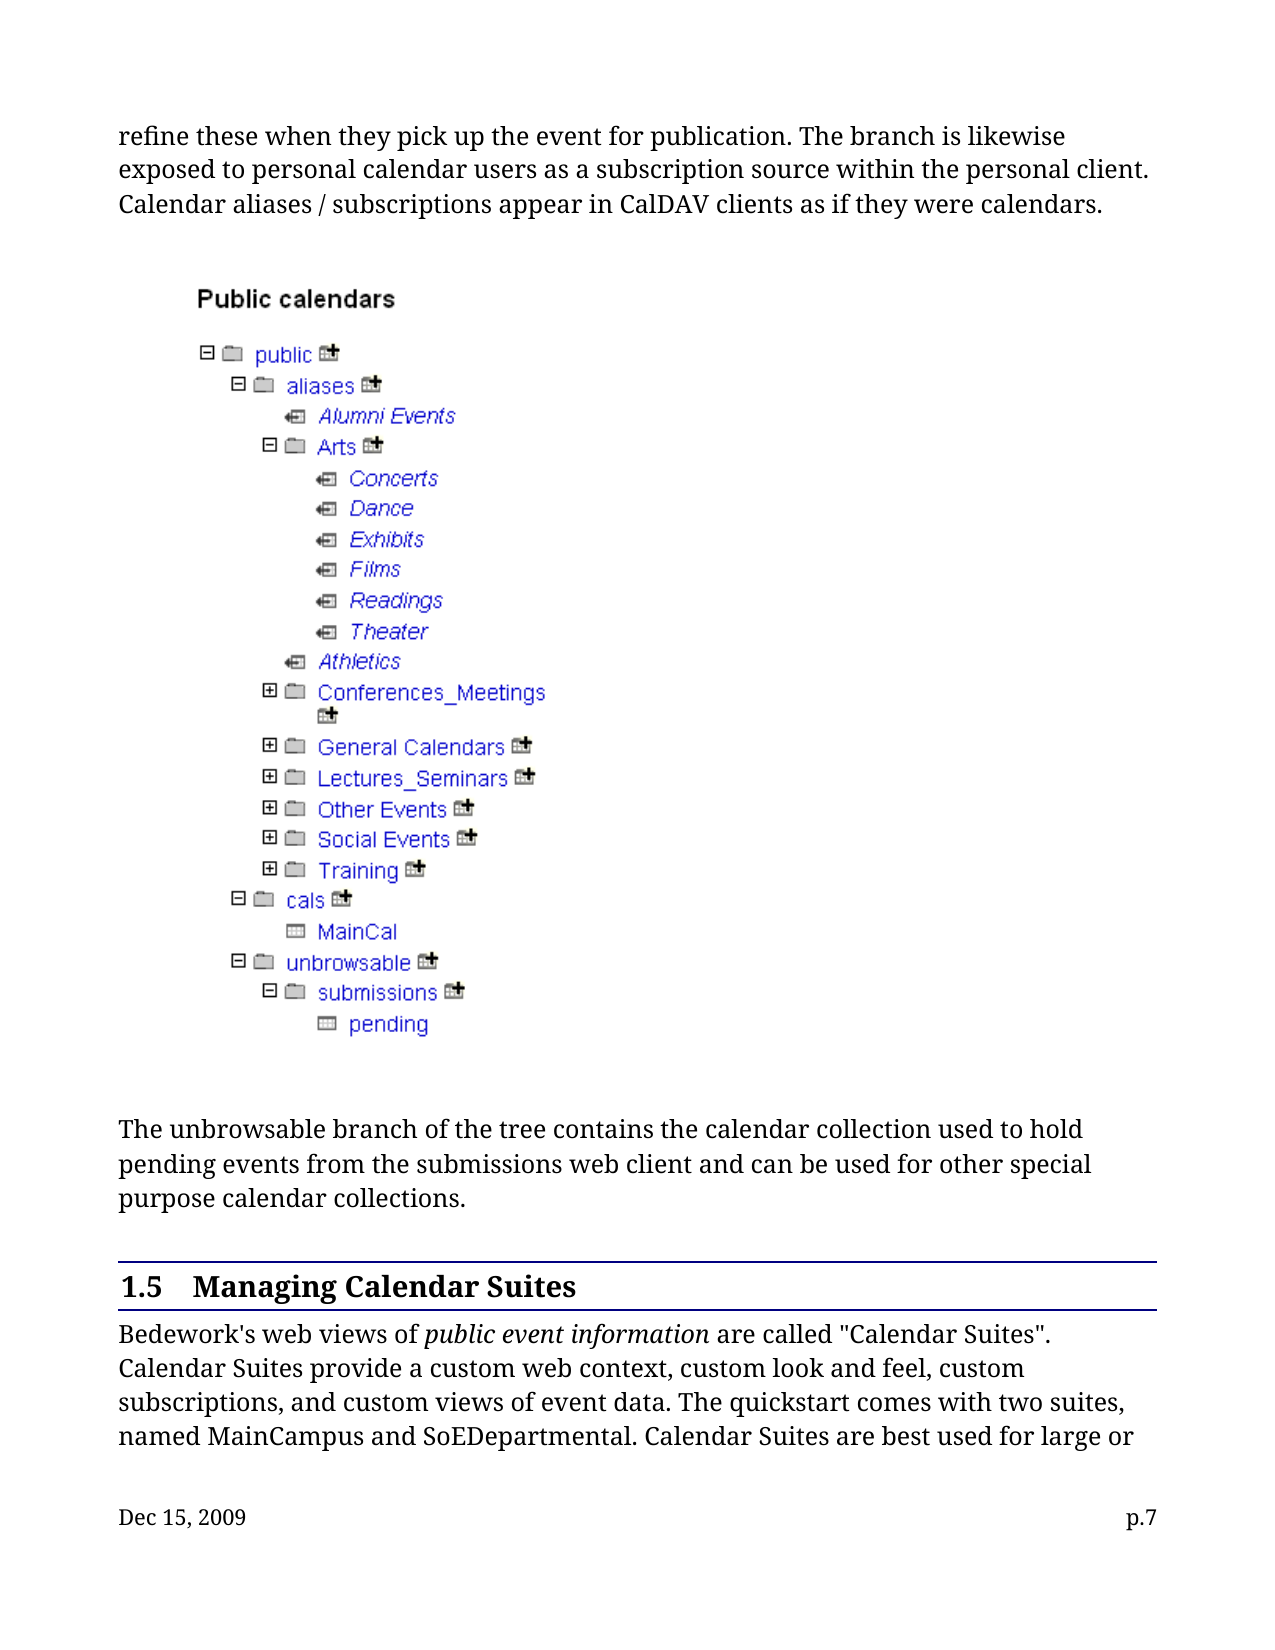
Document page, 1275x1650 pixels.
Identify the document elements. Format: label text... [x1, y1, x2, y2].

text refine these when they pick up the event for publication. The branch is likewise exposed to personal calendar users as a subscription source within the personal client. Calendar aliases / subscriptions appear in CalDAV clients as if they were calendars. [118, 118, 1157, 220]
text The unbrowsable branch of the tree contains the calendar collection used to hold pending events from the submissions web client and can be used for other special purpose calendar collections. [118, 1112, 1157, 1214]
subtitle Managing Calendar Suites [118, 1263, 1157, 1309]
text Bedework's web views of public event information are called "Calendar Suites". Calendar Suites provide a custom web context, custom look and feel, custom subscriptions, and custom views of event data. The quickstart comes with two suites, named MainCampus and SoEDepartmental. Calendar Suites are best used for large or [118, 1317, 1157, 1453]
picture [177, 266, 562, 1057]
